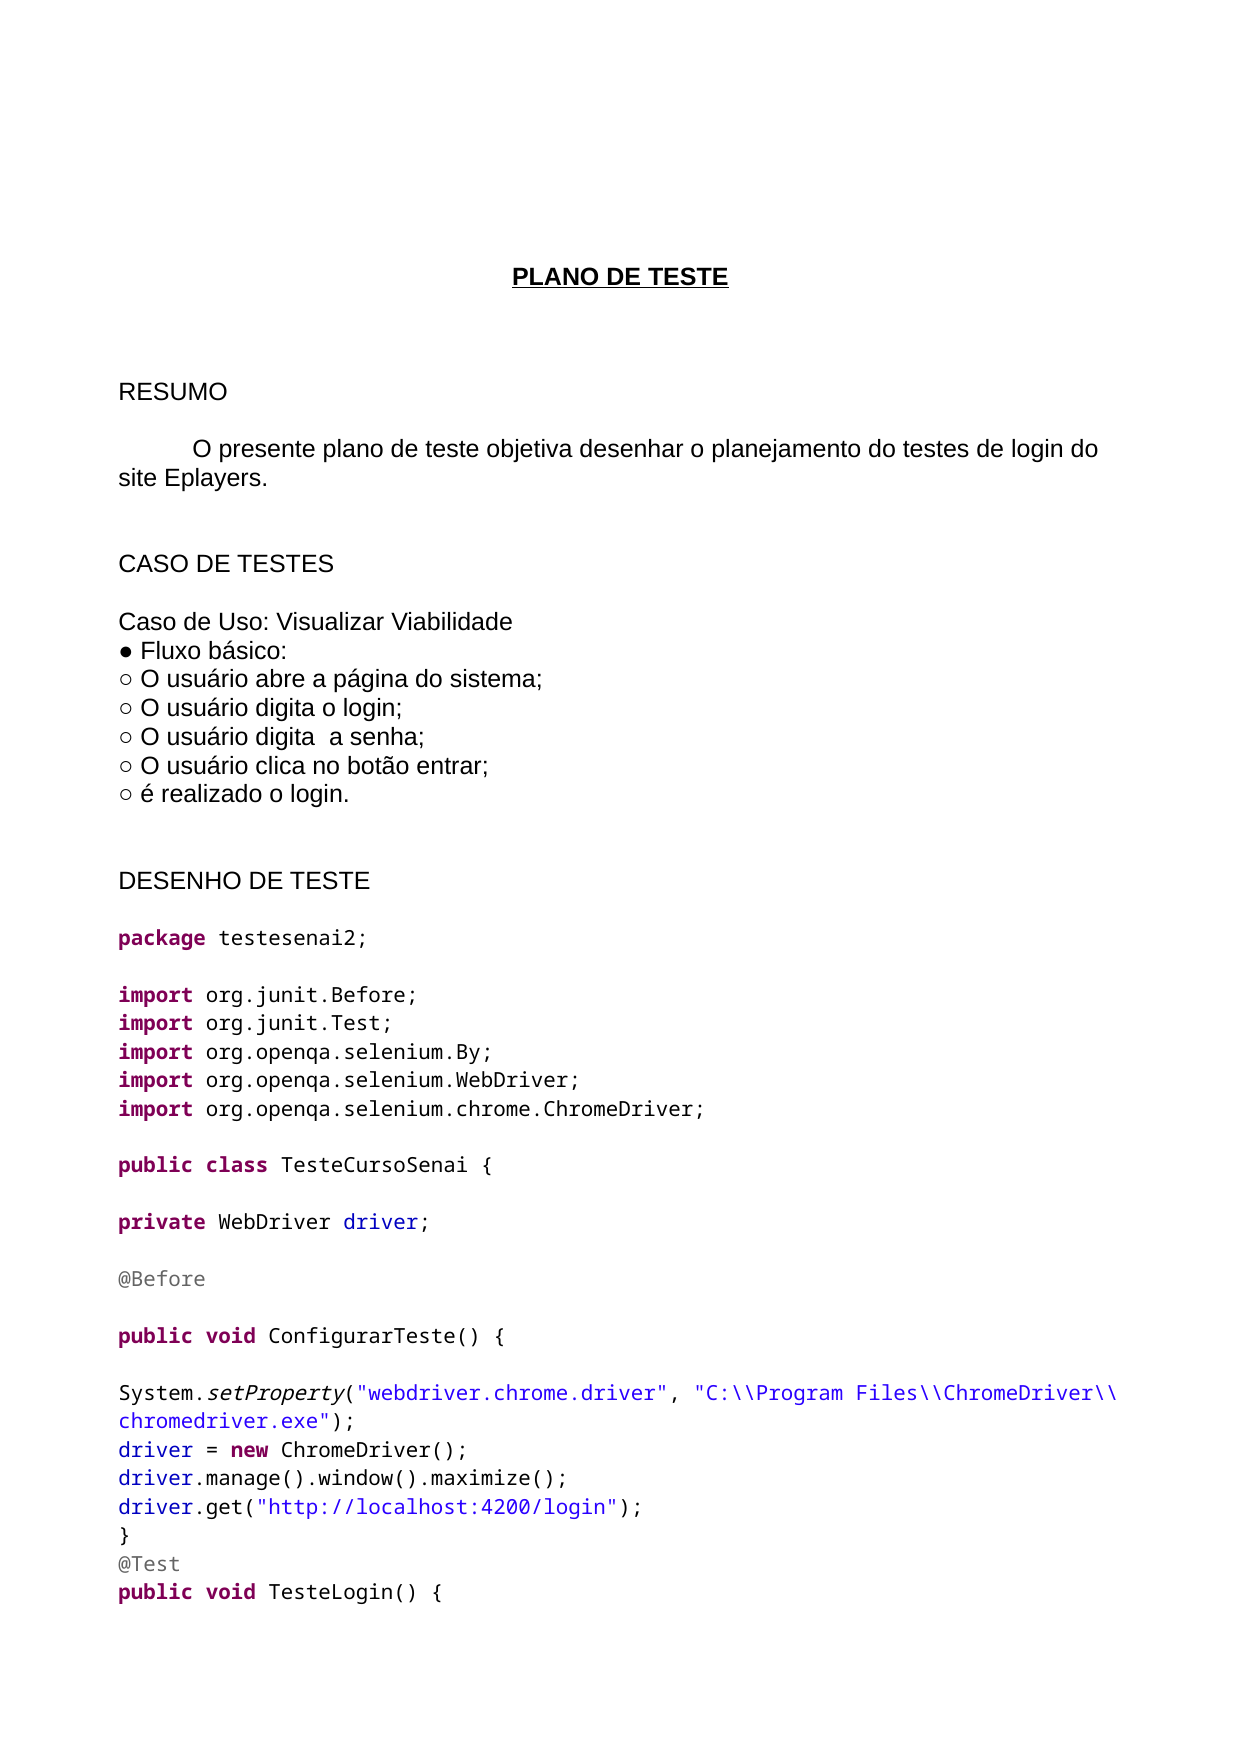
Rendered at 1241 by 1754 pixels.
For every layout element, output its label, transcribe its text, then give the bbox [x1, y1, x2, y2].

text public void ConfigurarTeste() { [118, 1321, 1122, 1350]
text import org.openqa.selenium.By; [118, 1037, 1122, 1065]
text } [118, 1520, 1122, 1549]
text @Before [118, 1264, 1122, 1293]
text private WebDriver driver; [118, 1207, 1122, 1236]
text public void TesteLogin() { [118, 1577, 1122, 1606]
text import org.openqa.selenium.chrome.ChromeDriver; [118, 1094, 1122, 1122]
text CASO DE TESTES [118, 549, 1122, 578]
text RESUMO [118, 377, 1122, 406]
text ○ O usuário digita a senha; ○ O usuário clica no botão entrar; ○ é realizado o login. [118, 722, 1122, 866]
text System.setProperty("webdriver.chrome.driver", "C:\\Program Files\\ChromeDriver\\chromedriver.exe"); [118, 1378, 1122, 1435]
text import org.openqa.selenium.WebDriver; [118, 1065, 1122, 1094]
text import org.junit.Before; [118, 980, 1122, 1008]
text driver.manage().window().maximize(); [118, 1463, 1122, 1492]
text package testesenai2; [118, 923, 1122, 952]
text DESENHO DE TESTE [118, 866, 1122, 894]
text Caso de Uso: Visualizar Viabilidade ● Fluxo básico: ○ O usuário abre a página do sistema; ○ O usuário digita o login; [118, 607, 1122, 722]
text driver = new ChromeDriver(); [118, 1435, 1122, 1463]
text driver.get("http://localhost:4200/login"); [118, 1492, 1122, 1520]
text import org.junit.Test; [118, 1008, 1122, 1037]
text public class TesteCursoSenai { [118, 1151, 1122, 1179]
text @Test [118, 1549, 1122, 1577]
text PLANO DE TESTE [118, 262, 1122, 291]
text O presente plano de teste objetiva desenhar o planejamento do testes de login do site Eplayers. [118, 434, 1122, 492]
